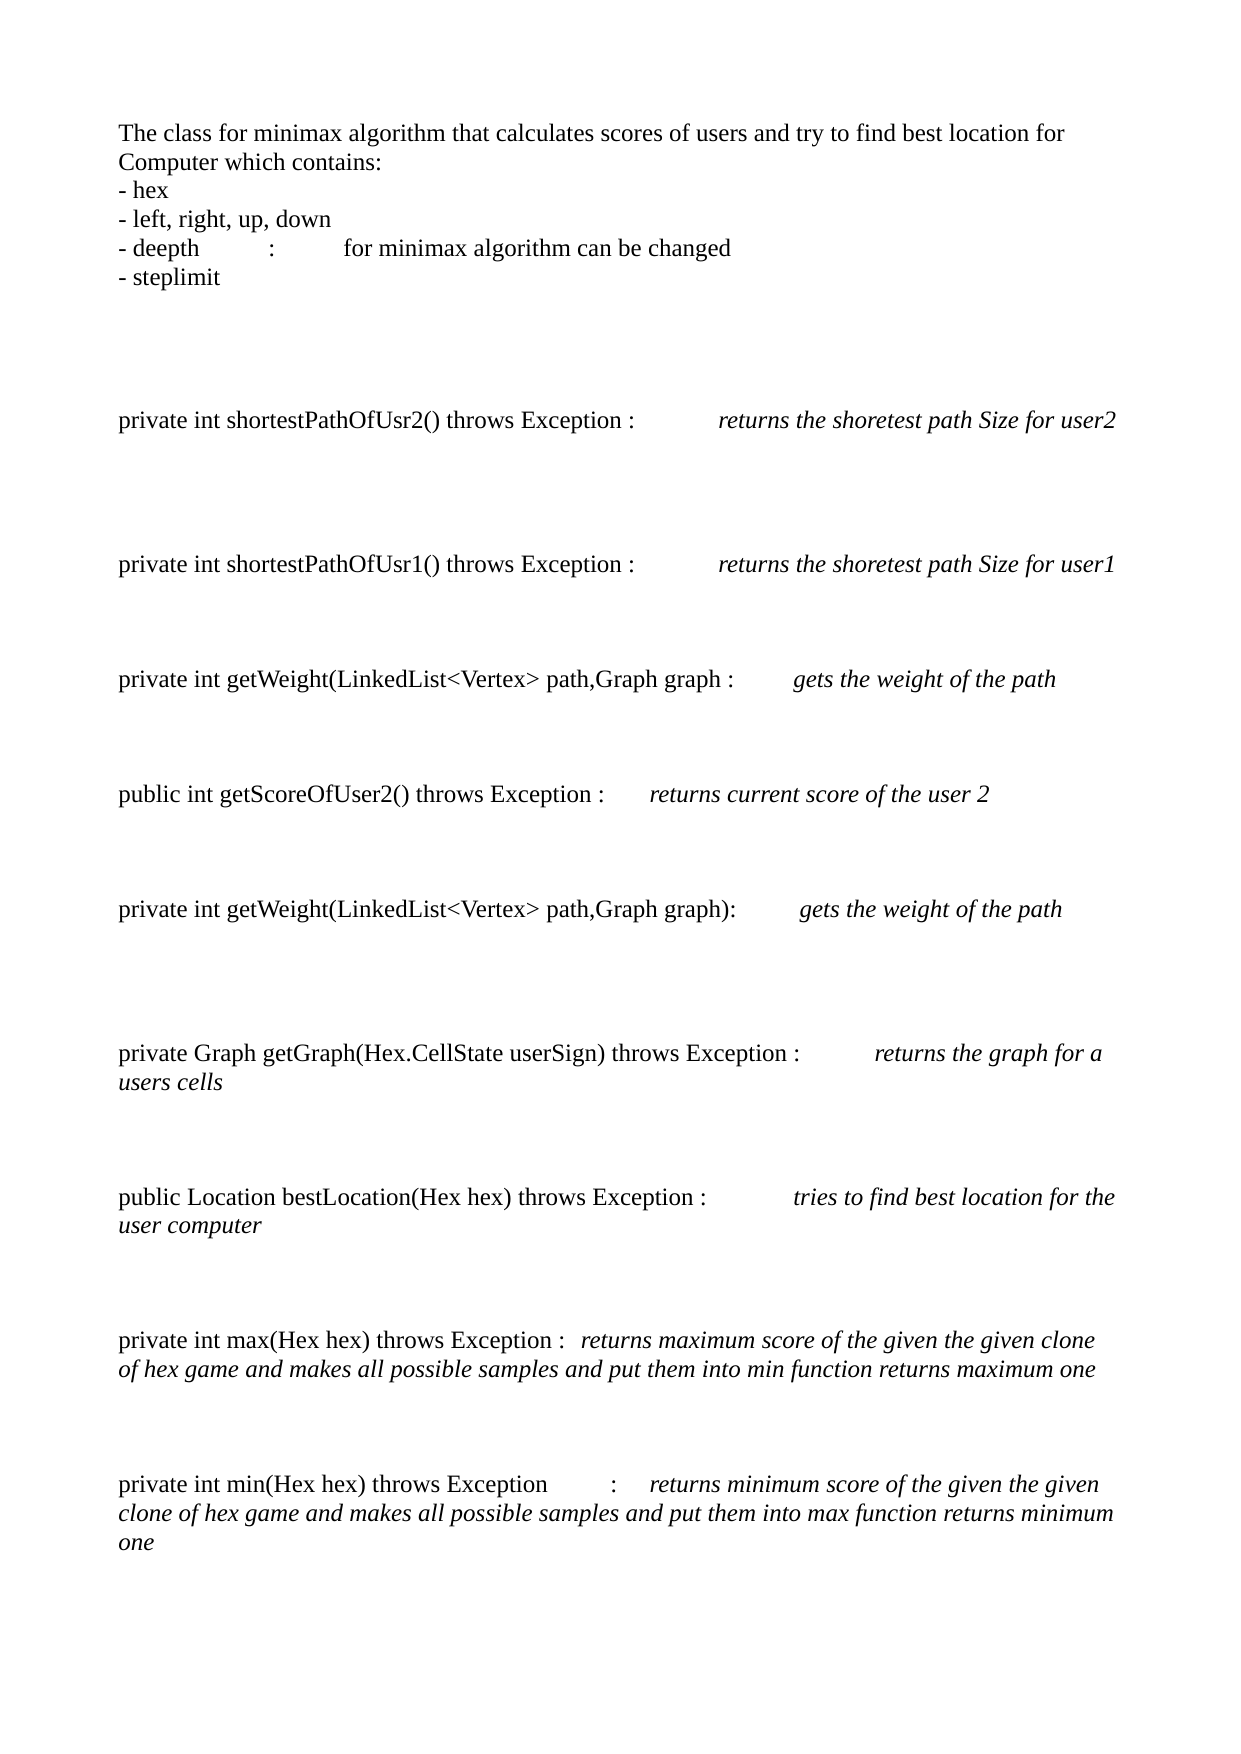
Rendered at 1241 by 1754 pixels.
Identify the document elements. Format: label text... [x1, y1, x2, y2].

text private int shortestPathOfUsr1() throws Exception : returns the shoretest path Size for user1 [118, 549, 1122, 607]
text private int getWeight(LinkedList<Vertex> path,Graph graph): gets the weight of the path [118, 894, 1122, 952]
text - deepth : for minimax algorithm can be changed [118, 233, 1122, 262]
text The class for minimax algorithm that calculates scores of users and try to find best location for Computer which contains: [118, 118, 1122, 176]
text private int shortestPathOfUsr2() throws Exception : returns the shoretest path Size for user2 [118, 406, 1122, 463]
text - left, right, up, down [118, 204, 1122, 233]
text - steplimit [118, 262, 1122, 291]
text private Graph getGraph(Hex.CellState userSign) throws Exception : returns the graph for a users cells [118, 1038, 1122, 1124]
text private int getWeight(LinkedList<Vertex> path,Graph graph : gets the weight of the path [118, 664, 1122, 722]
text private int max(Hex hex) throws Exception : returns maximum score of the given the given clone of hex game and makes all possible samples and put them into min function returns maximum one [118, 1326, 1122, 1412]
text public Location bestLocation(Hex hex) throws Exception : tries to find best location for the user computer [118, 1182, 1122, 1268]
text public int getScoreOfUser2() throws Exception : returns current score of the user 2 [118, 779, 1122, 837]
text private int min(Hex hex) throws Exception : returns minimum score of the given the given clone of hex game and makes all possible samples and put them into max function returns minimum one [118, 1469, 1122, 1556]
text - hex [118, 176, 1122, 204]
